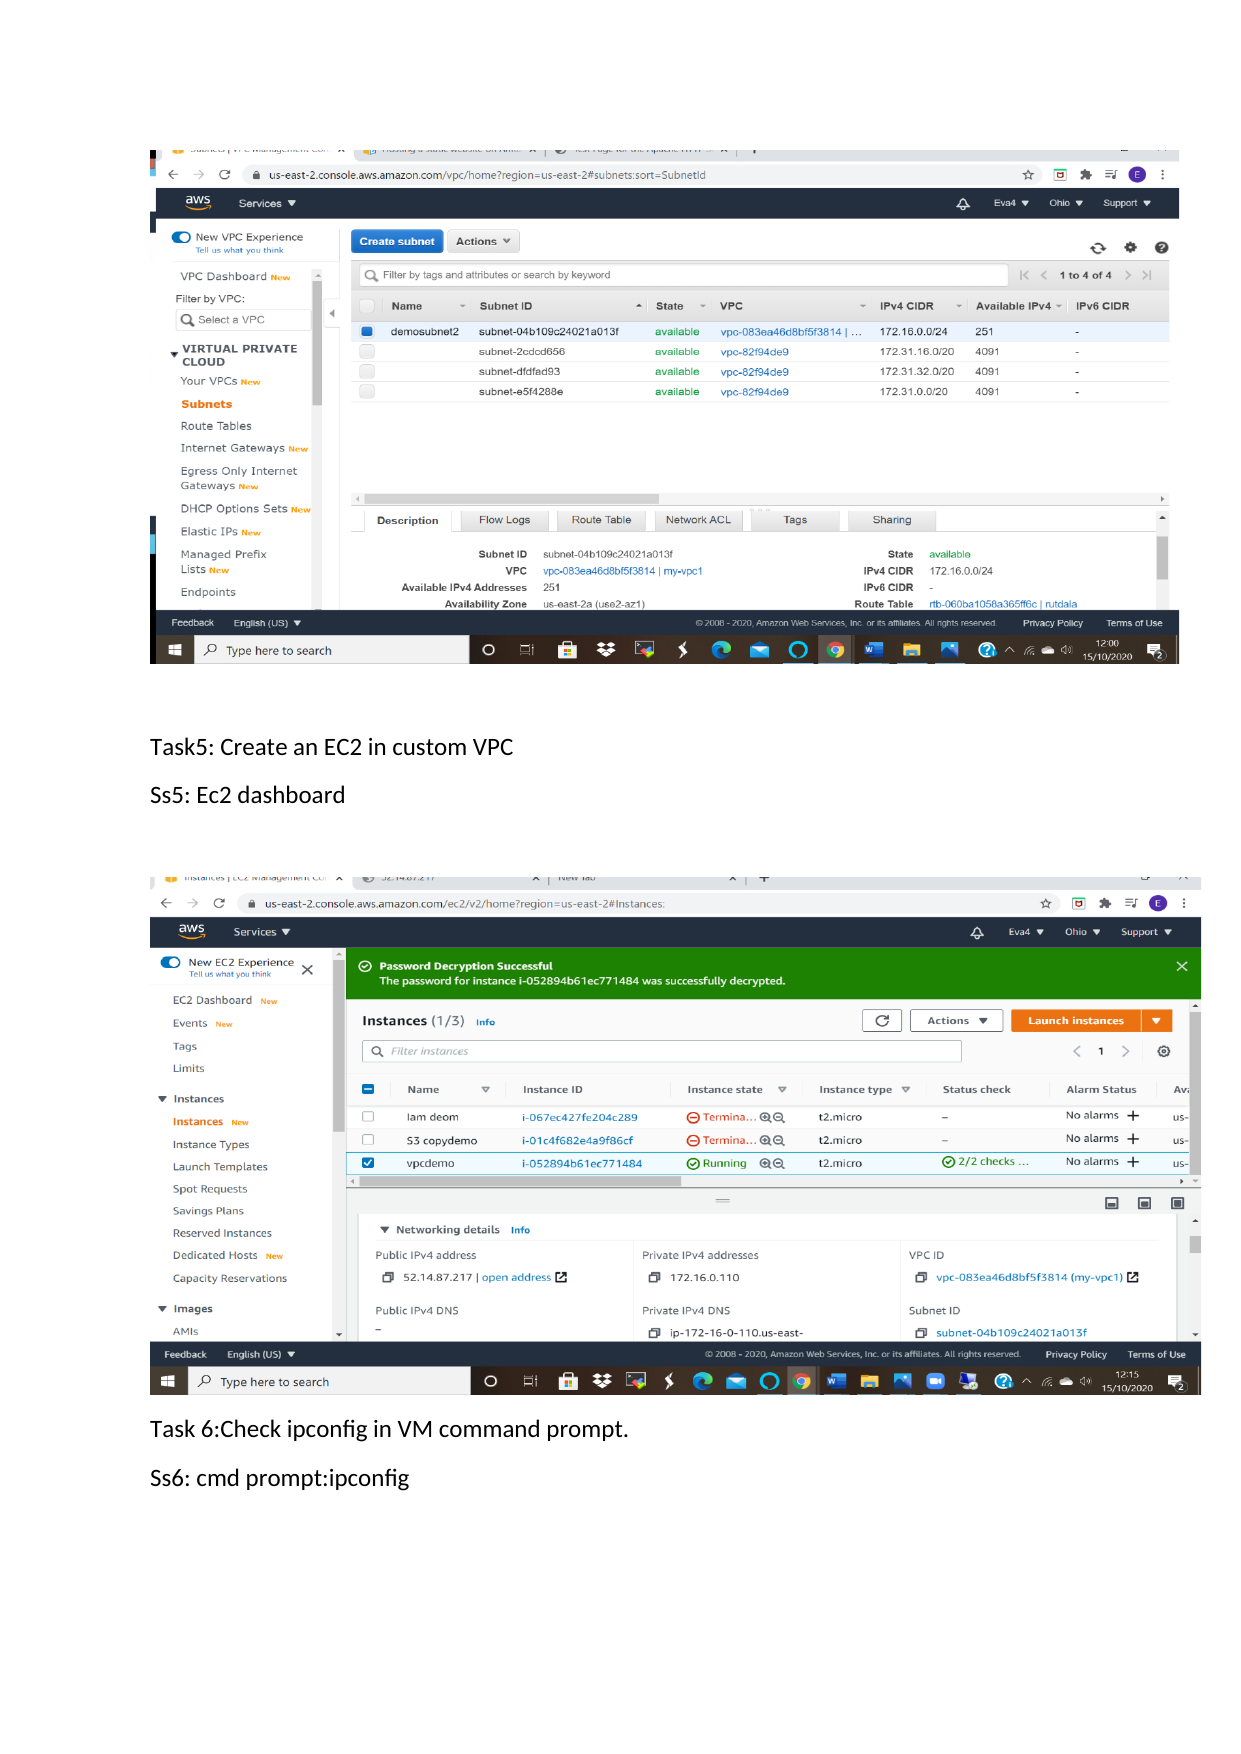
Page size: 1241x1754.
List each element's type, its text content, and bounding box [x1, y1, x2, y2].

text Task 6:Check ipconfig in VM command prompt. [150, 1413, 1090, 1444]
text Ss5: Ec2 dashboard [150, 780, 1090, 810]
text Task5: Create an EC2 in custom VPC [150, 731, 1090, 761]
text Ss6: cmd prompt:ipconfig [150, 1462, 1090, 1493]
